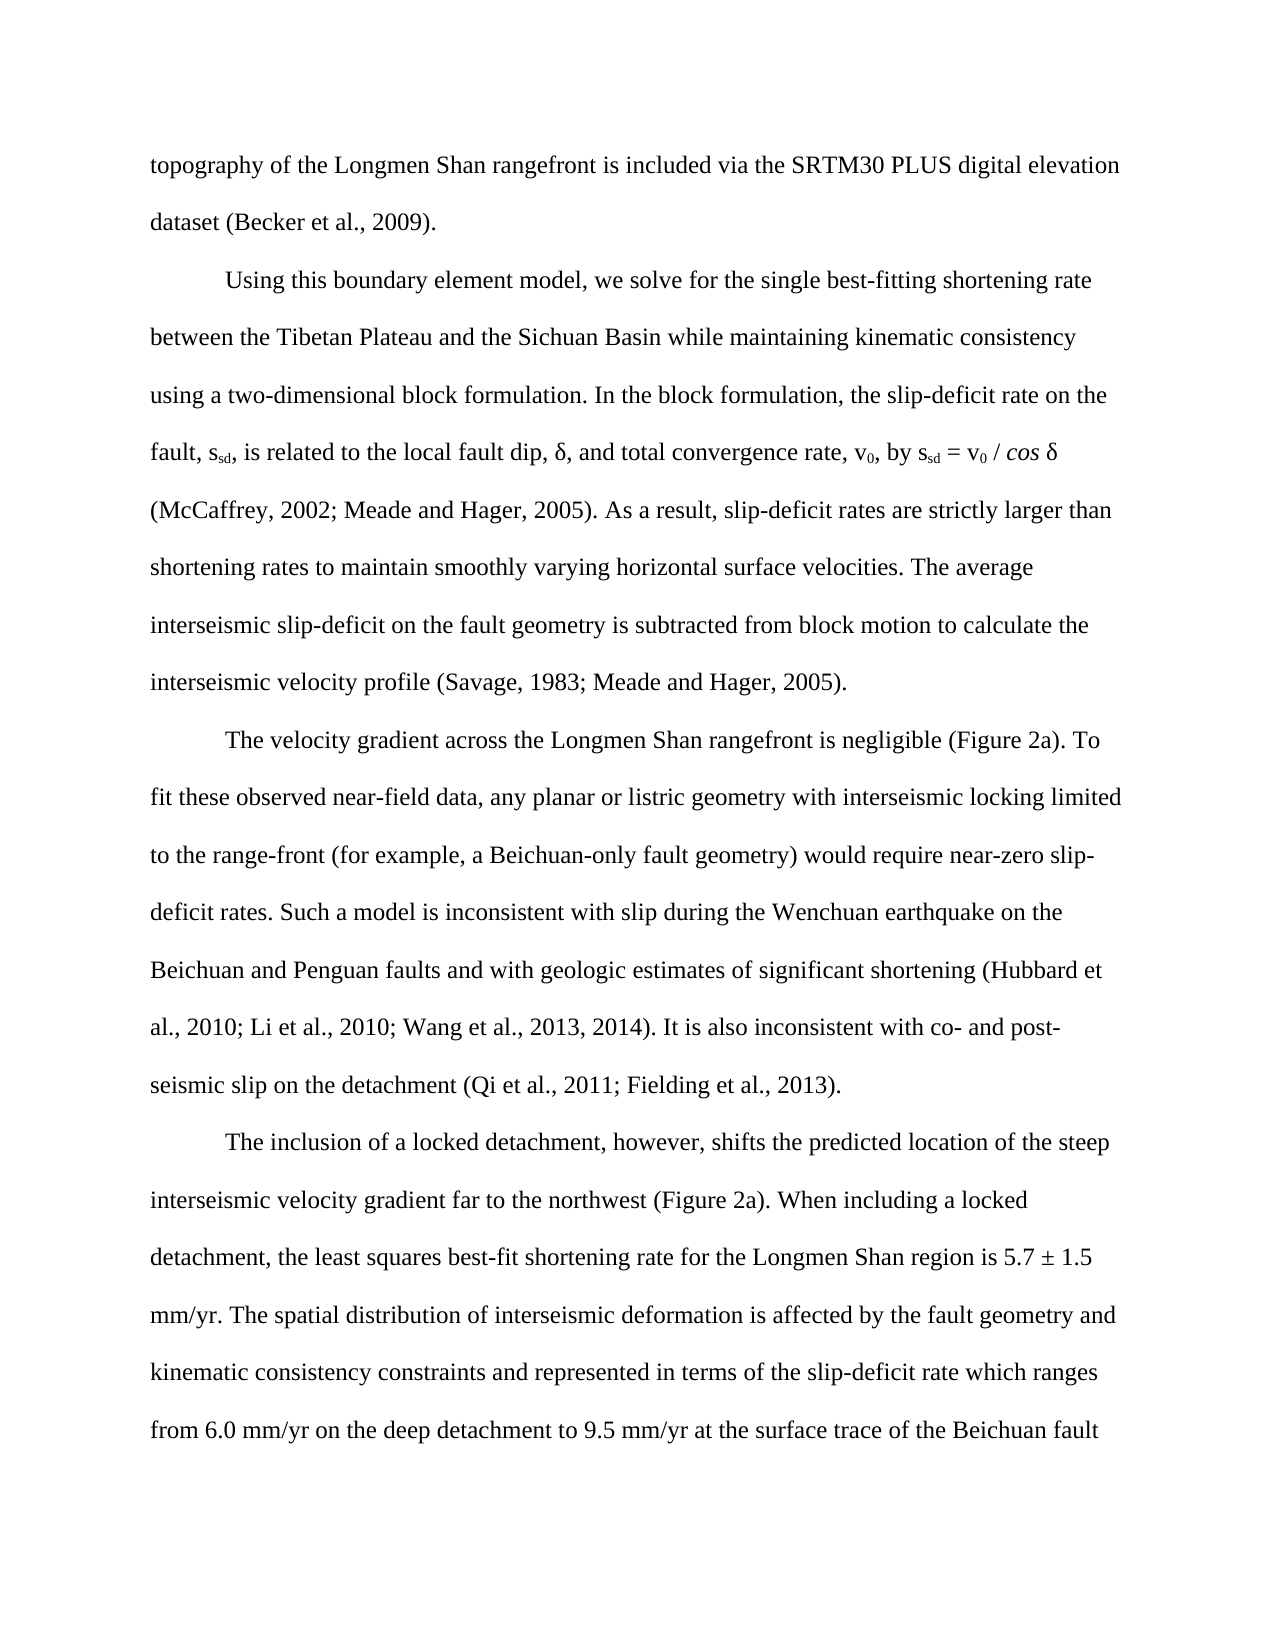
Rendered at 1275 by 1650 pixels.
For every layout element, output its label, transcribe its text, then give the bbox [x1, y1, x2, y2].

text The velocity gradient across the Longmen Shan rangefront is negligible (Figure 2a). To fit these observed near-field data, any planar or listric geometry with interseismic locking limited to the range-front (for example, a Beichuan-only fault geometry) would require near-zero slip-deficit rates. Such a model is inconsistent with slip during the Wenchuan earthquake on the Beichuan and Penguan faults and with geologic estimates of significant shortening (Hubbard et al., 2010; Li et al., 2010; Wang et al., 2013, 2014). It is also inconsistent with co- and post-seismic slip on the detachment (Qi et al., 2011; Fielding et al., 2013). [150, 725, 1125, 1099]
text The inclusion of a locked detachment, however, shifts the predicted location of the steep interseismic velocity gradient far to the northwest (Figure 2a). When including a locked detachment, the least squares best-fit shortening rate for the Longmen Shan region is 5.7 ± 1.5 mm/yr. The spatial distribution of interseismic deformation is affected by the fault geometry and kinematic consistency constraints and represented in terms of the slip-deficit rate which ranges from 6.0 mm/yr on the deep detachment to 9.5 mm/yr at the surface trace of the Beichuan fault [150, 1127, 1125, 1444]
text topography of the Longmen Shan rangefront is included via the SRTM30 PLUS digital elevation dataset (Becker et al., 2009). [150, 150, 1125, 236]
text Using this boundary element model, we solve for the single best-fitting shortening rate between the Tibetan Plateau and the Sichuan Basin while maintaining kinematic consistency using a two-dimensional block formulation. In the block formulation, the slip-deficit rate on the fault, ssd, is related to the local fault dip, δ, and total convergence rate, v0, by ssd = v0 / cos δ (McCaffrey, 2002; Meade and Hager, 2005). As a result, slip-deficit rates are strictly larger than shortening rates to maintain smoothly varying horizontal surface velocities. The average interseismic slip-deficit on the fault geometry is subtracted from block motion to calculate the interseismic velocity profile (Savage, 1983; Meade and Hager, 2005). [150, 265, 1125, 696]
